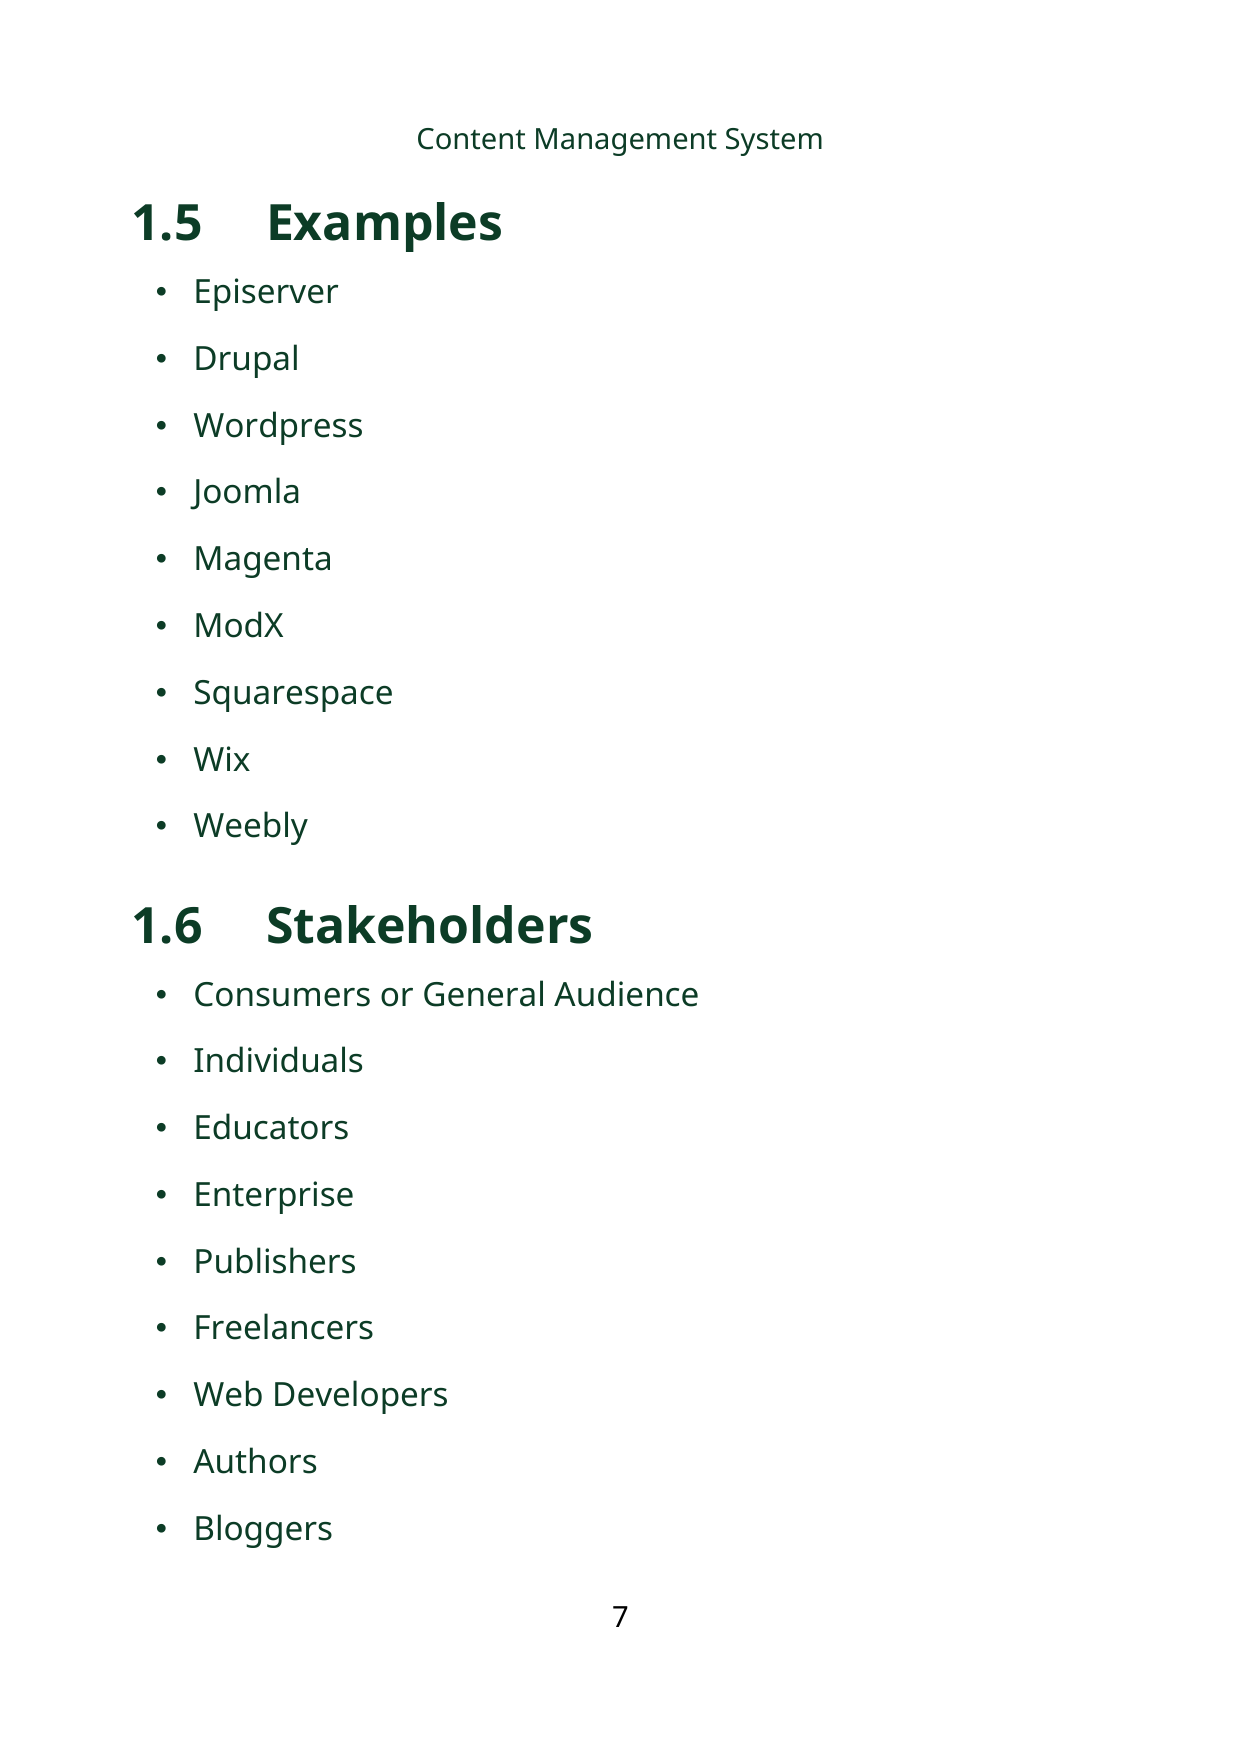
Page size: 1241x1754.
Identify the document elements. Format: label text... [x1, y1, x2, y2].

list Individuals [156, 1037, 1122, 1082]
list Joomla [156, 468, 1122, 514]
list Wix [156, 735, 1122, 781]
list Bloggers [156, 1504, 1122, 1550]
list Episerver [156, 268, 1122, 313]
list Magenta [156, 535, 1122, 580]
list Educators [156, 1104, 1122, 1149]
subtitle Examples [118, 187, 1122, 255]
list ModX [156, 602, 1122, 647]
list Web Developers [156, 1371, 1122, 1416]
list Wordpress [156, 401, 1122, 447]
list Weebly [156, 802, 1122, 847]
list Squarespace [156, 668, 1122, 714]
list Consumers or General Audience [156, 970, 1122, 1016]
list Drupal [156, 335, 1122, 380]
list Enterprise [156, 1171, 1122, 1216]
list Freelancers [156, 1304, 1122, 1349]
list Authors [156, 1438, 1122, 1483]
list Publishers [156, 1237, 1122, 1283]
subtitle Stakeholders [118, 890, 1122, 958]
